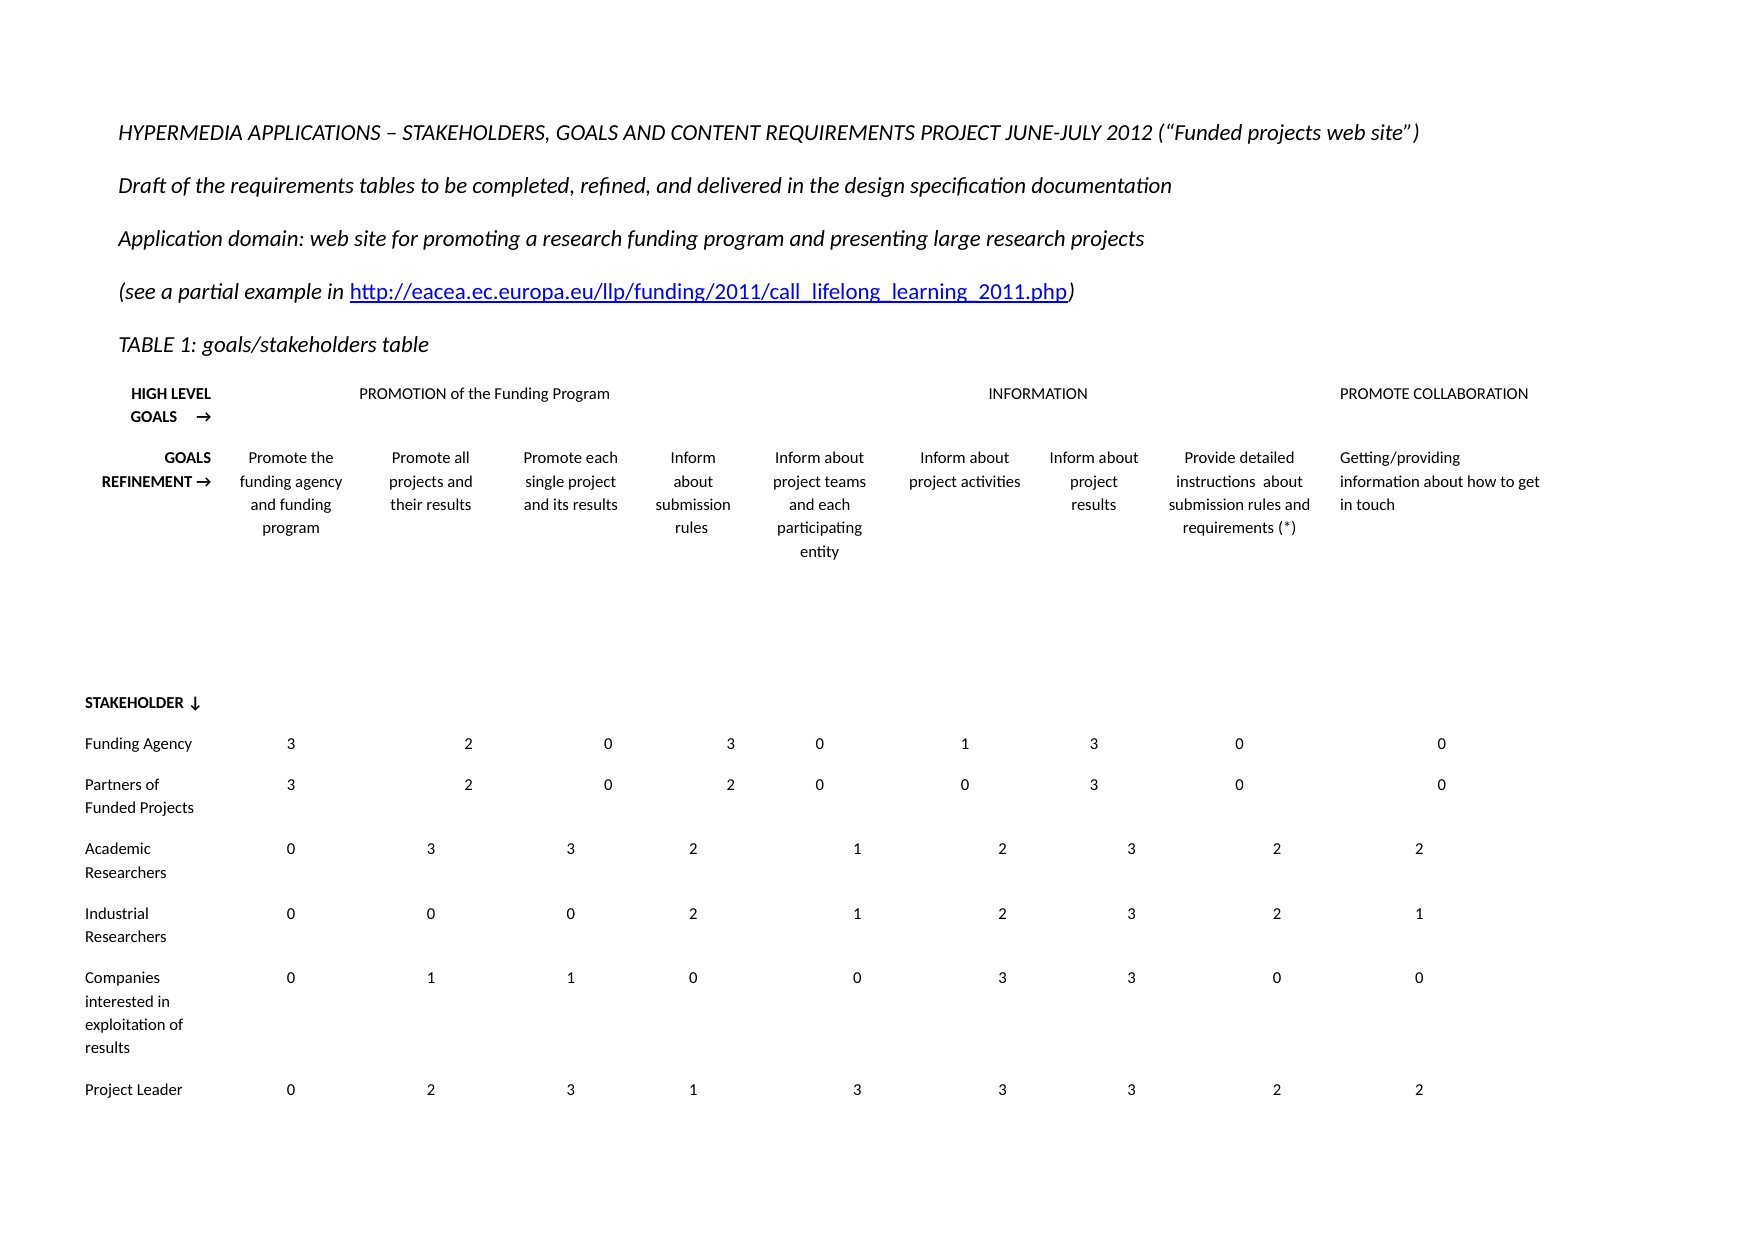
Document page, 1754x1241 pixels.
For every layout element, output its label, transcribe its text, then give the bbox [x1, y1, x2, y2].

table_cell 0 [502, 774, 639, 839]
table_cell 0 [1150, 968, 1329, 1079]
table_cell 2 [892, 839, 1037, 903]
table_cell 0 [1329, 968, 1554, 1079]
table_cell 0 [747, 733, 892, 774]
table_cell Inform about project teams and each participating entity [747, 448, 892, 733]
table_cell Inform about submission rules [639, 448, 747, 733]
table_cell 3 [1038, 968, 1150, 1079]
table_cell 2 [639, 774, 747, 839]
text TABLE 1: goals/stakeholders table [118, 330, 1606, 358]
table_cell Partners of Funded Projects [74, 774, 222, 839]
table_cell Industrial Researchers [74, 903, 222, 968]
table_cell 3 [1038, 1079, 1150, 1120]
table_header PROMOTION of the Funding Program [222, 383, 747, 448]
table_cell 0 [1150, 733, 1329, 774]
table_cell GOALS REFINEMENT → STAKEHOLDER ↓ [74, 448, 222, 733]
table_cell 1 [360, 968, 502, 1079]
table_cell 2 [360, 733, 502, 774]
table_cell 1 [502, 968, 639, 1079]
table_cell 0 [639, 968, 747, 1079]
table_cell 0 [222, 1079, 359, 1120]
table_cell 3 [222, 774, 359, 839]
table_header INFORMATION [747, 383, 1329, 448]
table_cell 0 [502, 903, 639, 968]
table_cell 3 [747, 1079, 892, 1120]
table_cell 0 [1329, 733, 1554, 774]
table_cell 3 [1038, 733, 1150, 774]
text HYPERMEDIA APPLICATIONS – STAKEHOLDERS, GOALS AND CONTENT REQUIREMENTS PROJECT JUNE-JULY 2012 (“Funded projects web site”) [118, 118, 1606, 146]
table_cell 0 [222, 968, 359, 1079]
table_cell 2 [360, 1079, 502, 1120]
table_cell 2 [639, 839, 747, 903]
table_cell 0 [360, 903, 502, 968]
table_cell 0 [1150, 774, 1329, 839]
table_cell 2 [892, 903, 1037, 968]
table_cell Promote the funding agency and funding program [222, 448, 359, 733]
table_cell 2 [1329, 1079, 1554, 1120]
table_cell 3 [1038, 774, 1150, 839]
table_cell 0 [1329, 774, 1554, 839]
table_cell 3 [502, 839, 639, 903]
table_cell 3 [360, 839, 502, 903]
table_cell 3 [222, 733, 359, 774]
table_cell 2 [1329, 839, 1554, 903]
table_cell Inform about project activities [892, 448, 1037, 733]
table_cell 3 [1038, 839, 1150, 903]
table_cell Promote all projects and their results [360, 448, 502, 733]
text (see a partial example in http://eacea.ec.europa.eu/llp/funding/2011/call_lifelong_learning_2011.php) [118, 277, 1606, 305]
table_cell 3 [892, 968, 1037, 1079]
table_cell Academic Researchers [74, 839, 222, 903]
text Application domain: web site for promoting a research funding program and presenting large research projects [118, 224, 1606, 252]
table_cell 2 [1150, 903, 1329, 968]
table_cell Project Leader [74, 1079, 222, 1120]
table_cell 0 [747, 774, 892, 839]
table_cell 3 [1038, 903, 1150, 968]
table_cell 1 [1329, 903, 1554, 968]
table_cell 0 [747, 968, 892, 1079]
table_cell 2 [360, 774, 502, 839]
table_cell Provide detailed instructions about submission rules and requirements (*) [1150, 448, 1329, 733]
table_cell 1 [639, 1079, 747, 1120]
table_cell Companies interested in exploitation of results [74, 968, 222, 1079]
table_header HIGH LEVEL GOALS → [74, 383, 222, 448]
table_header PROMOTE COLLABORATION [1329, 383, 1554, 448]
text Draft of the requirements tables to be completed, refined, and delivered in the design specification documentation [118, 171, 1606, 199]
table_cell 2 [1150, 839, 1329, 903]
table_cell 0 [222, 903, 359, 968]
table_cell 3 [892, 1079, 1037, 1120]
table_cell 1 [892, 733, 1037, 774]
table_cell 2 [639, 903, 747, 968]
table_cell 1 [747, 903, 892, 968]
table_cell 3 [502, 1079, 639, 1120]
table_cell Getting/providing information about how to get in touch [1329, 448, 1554, 733]
table_cell 3 [639, 733, 747, 774]
table_cell Inform about project results [1038, 448, 1150, 733]
table_cell 0 [892, 774, 1037, 839]
table_cell 0 [502, 733, 639, 774]
table_cell 1 [747, 839, 892, 903]
table_cell Promote each single project and its results [502, 448, 639, 733]
table_cell 2 [1150, 1079, 1329, 1120]
table_cell Funding Agency [74, 733, 222, 774]
table_cell 0 [222, 839, 359, 903]
